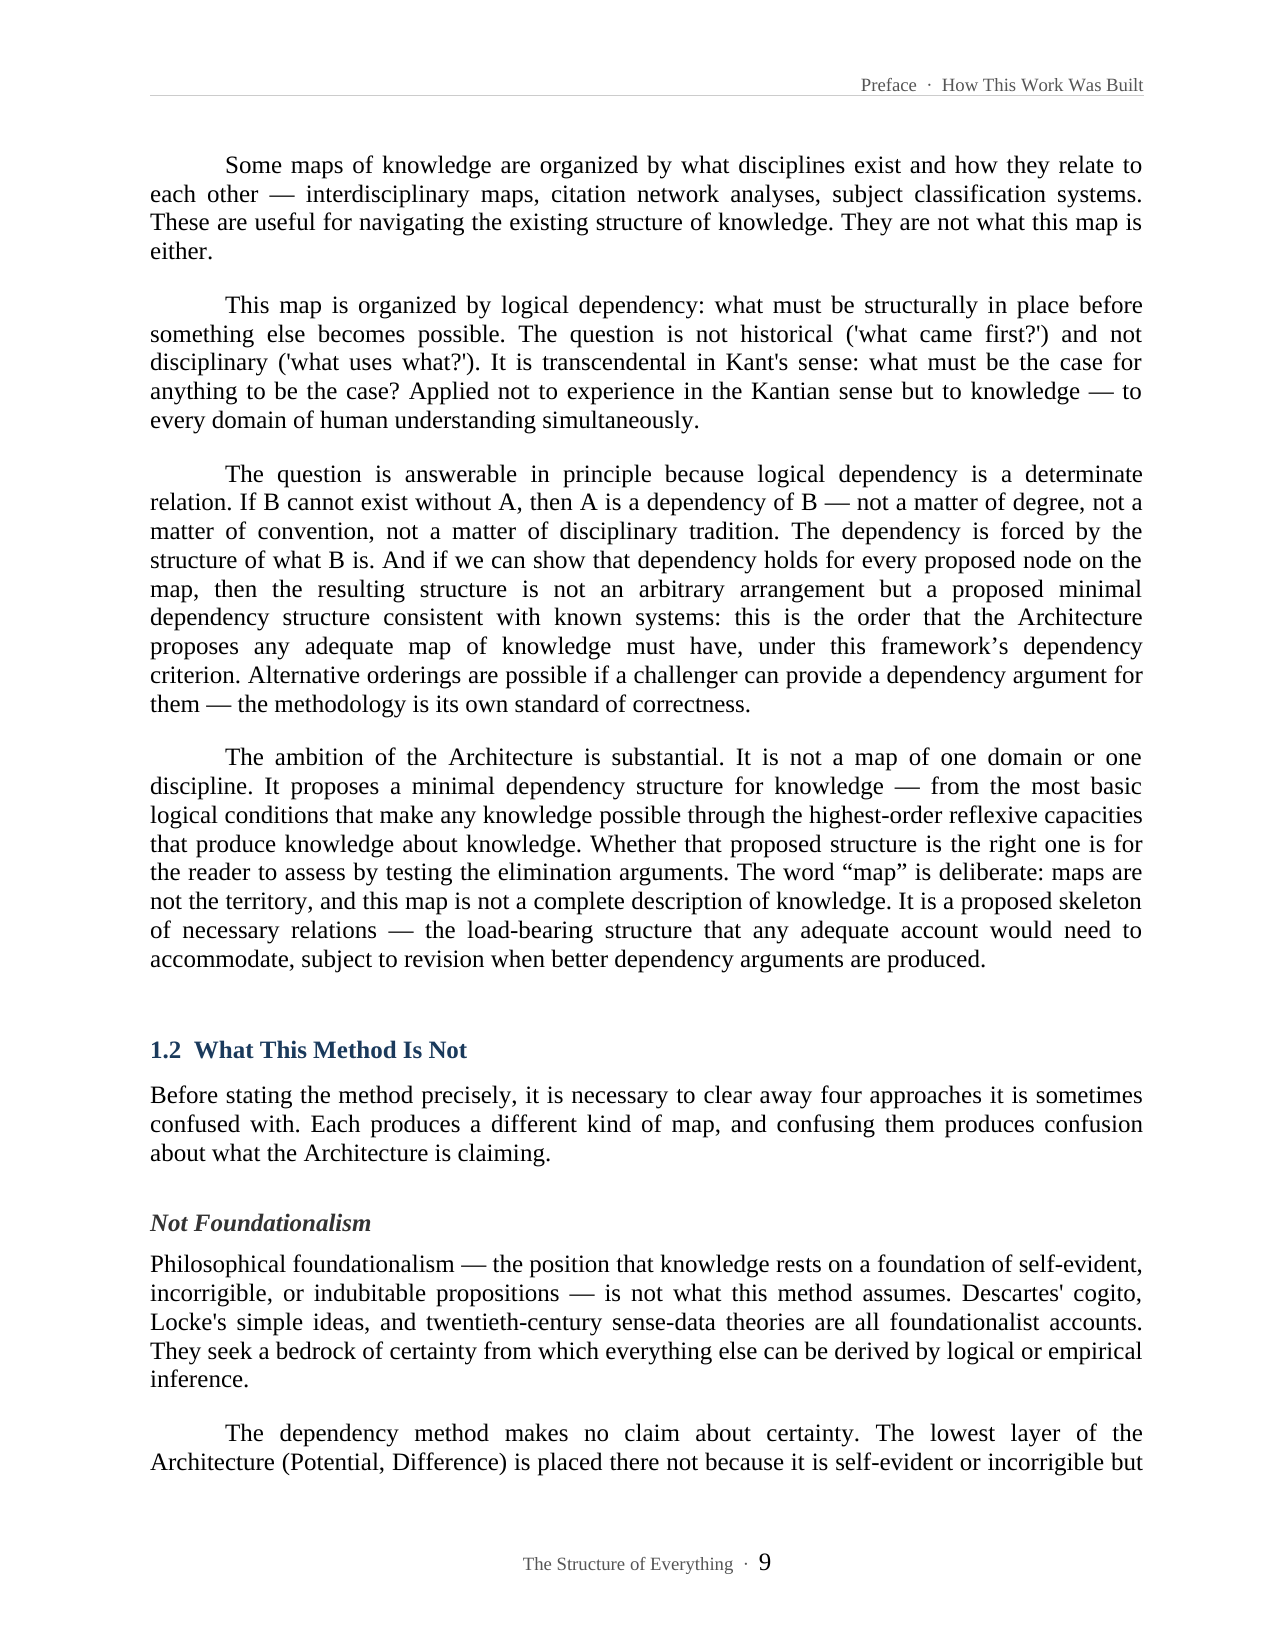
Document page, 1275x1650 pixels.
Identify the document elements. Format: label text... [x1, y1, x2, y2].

text The question is answerable in principle because logical dependency is a determinate relation. If B cannot exist without A, then A is a dependency of B — not a matter of degree, not a matter of convention, not a matter of disciplinary tradition. The dependency is forced by the structure of what B is. And if we can show that dependency holds for every proposed node on the map, then the resulting structure is not an arbitrary arrangement but a proposed minimal dependency structure consistent with known systems: this is the order that the Architecture proposes any adequate map of knowledge must have, under this framework’s dependency criterion. Alternative orderings are possible if a challenger can provide a dependency argument for them — the methodology is its own standard of correctness. [150, 459, 1144, 717]
subtitle Not Foundationalism [150, 1208, 1144, 1237]
text This map is organized by logical dependency: what must be structurally in place before something else becomes possible. The question is not historical ('what came first?') and not disciplinary ('what uses what?'). It is transcendental in Kant's sense: what must be the case for anything to be the case? Applied not to experience in the Kantian sense but to knowledge — to every domain of human understanding simultaneously. [150, 290, 1144, 434]
text Before stating the method precisely, it is necessary to clear away four approaches it is sometimes confused with. Each produces a different kind of map, and confusing them produces confusion about what the Architecture is claiming. [150, 1080, 1144, 1167]
text The dependency method makes no claim about certainty. The lowest layer of the Architecture (Potential, Difference) is placed there not because it is self-evident or incorrigible but [150, 1418, 1144, 1476]
text Some maps of knowledge are organized by what disciplines exist and how they relate to each other — interdisciplinary maps, citation network analyses, subject classification systems. These are useful for navigating the existing structure of knowledge. They are not what this map is either. [150, 150, 1144, 265]
text Philosophical foundationalism — the position that knowledge rests on a foundation of self-evident, incorrigible, or indubitable propositions — is not what this method assumes. Descartes' cogito, Locke's simple ideas, and twentieth-century sense-data theories are all foundationalist accounts. They seek a bedrock of certainty from which everything else can be derived by logical or empirical inference. [150, 1249, 1144, 1393]
subtitle 1.2 What This Method Is Not [150, 1035, 1144, 1064]
text The ambition of the Architecture is substantial. It is not a map of one domain or one discipline. It proposes a minimal dependency structure for knowledge — from the most basic logical conditions that make any knowledge possible through the highest-order reflexive capacities that produce knowledge about knowledge. Whether that proposed structure is the right one is for the reader to assess by testing the elimination arguments. The word “map” is deliberate: maps are not the territory, and this map is not a complete description of knowledge. It is a proposed skeleton of necessary relations — the load-bearing structure that any adequate account would need to accommodate, subject to revision when better dependency arguments are produced. [150, 742, 1144, 972]
